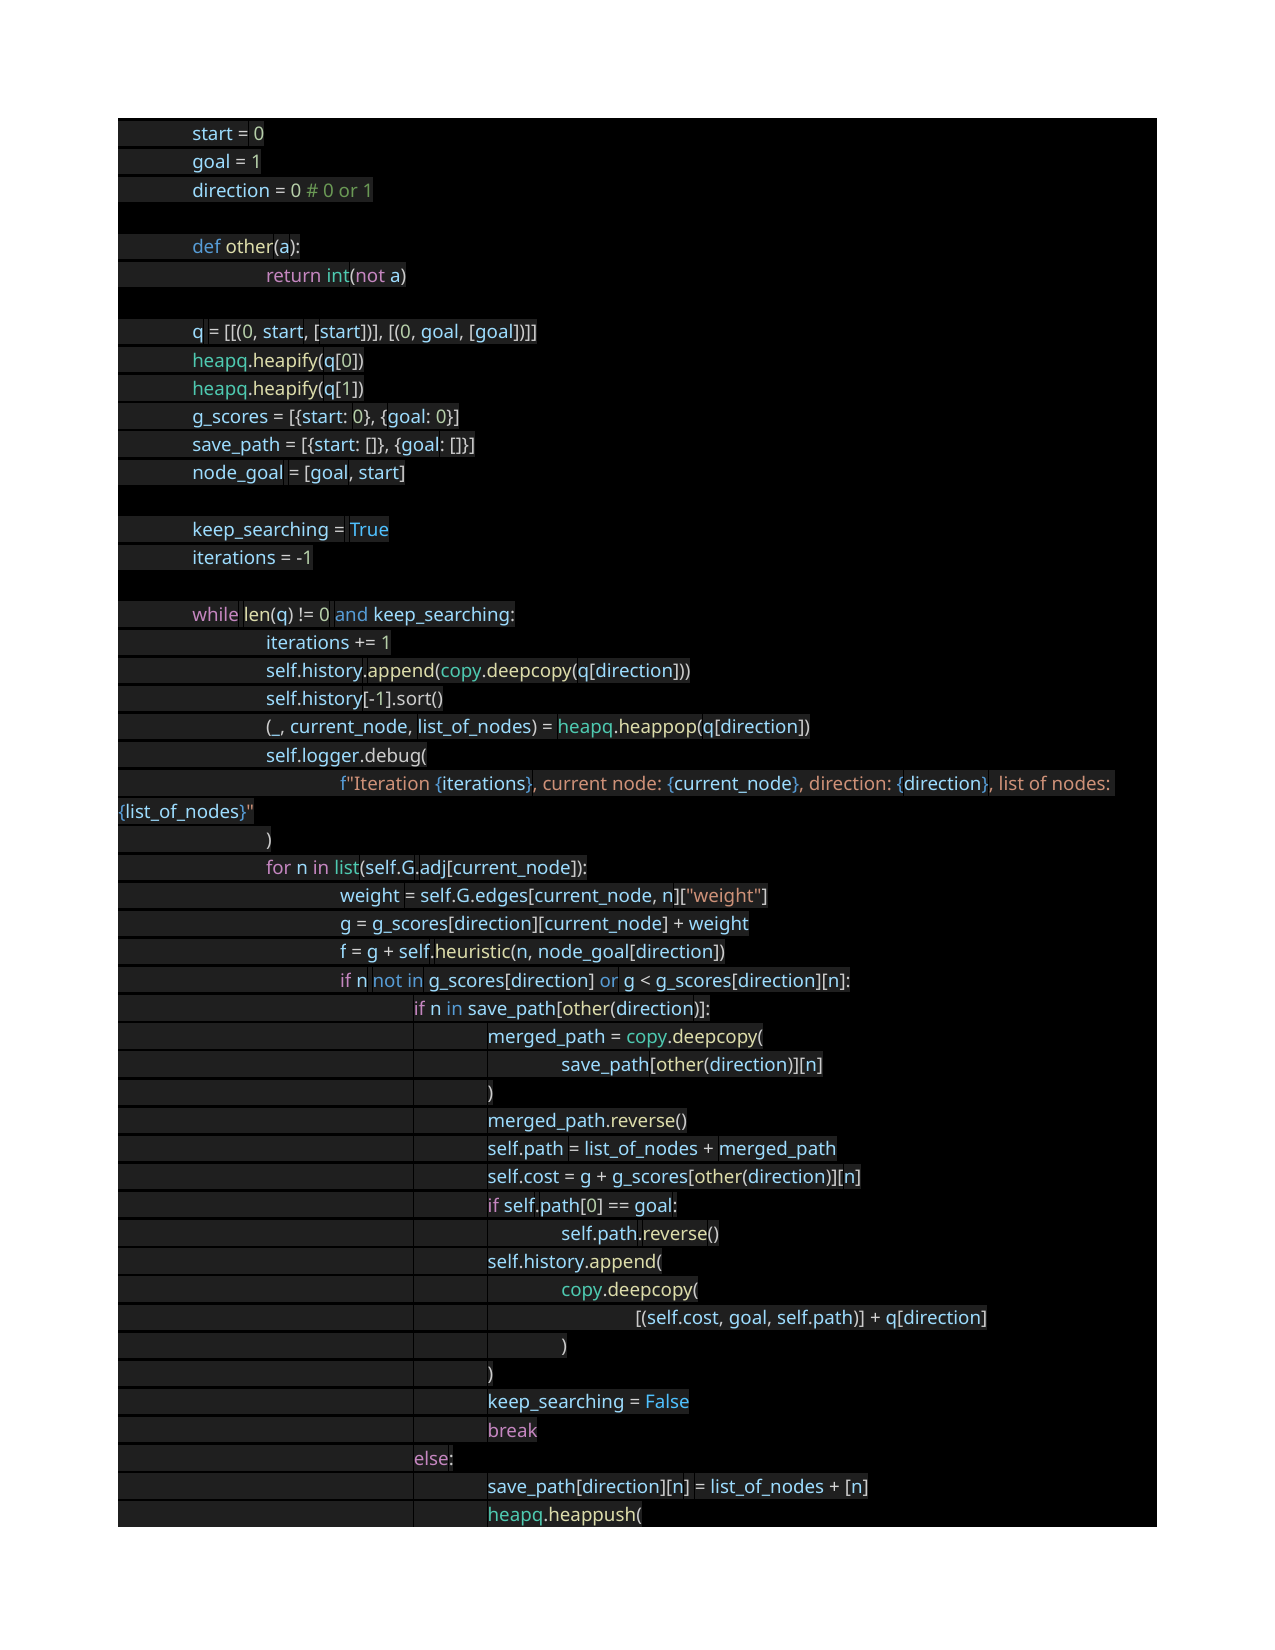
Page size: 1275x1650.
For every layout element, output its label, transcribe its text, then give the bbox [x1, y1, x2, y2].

text (_, current_node, list_of_nodes) = heapq.heappop(q[direction]) [118, 711, 1157, 739]
text if self.path[0] == goal: [118, 1189, 1157, 1217]
text return int(not a) [118, 259, 1157, 287]
text save_path[direction][n] = list_of_nodes + [n] [118, 1471, 1157, 1499]
text heapq.heappush( [118, 1499, 1157, 1527]
text direction = 0 # 0 or 1 [118, 174, 1157, 202]
text g = g_scores[direction][current_node] + weight [118, 908, 1157, 936]
text self.path.reverse() [118, 1217, 1157, 1246]
text weight = self.G.edges[current_node, n]["weight"] [118, 880, 1157, 908]
text q = [[(0, start, [start])], [(0, goal, [goal])]] [118, 316, 1157, 344]
text if n not in g_scores[direction] or g < g_scores[direction][n]: [118, 964, 1157, 992]
text self.history.append(copy.deepcopy(q[direction])) [118, 655, 1157, 683]
text merged_path.reverse() [118, 1105, 1157, 1133]
text ) [118, 1330, 1157, 1358]
text goal = 1 [118, 146, 1157, 174]
text f"Iteration {iterations}, current node: {current_node}, direction: {direction}, list of nodes: {list_of_nodes}" [118, 767, 1157, 824]
text def other(a): [118, 231, 1157, 259]
text iterations += 1 [118, 627, 1157, 655]
text [(self.cost, goal, self.path)] + q[direction] [118, 1302, 1157, 1330]
text ) [118, 1077, 1157, 1105]
text iterations = -1 [118, 542, 1157, 570]
text start = 0 [118, 118, 1157, 146]
text f = g + self.heuristic(n, node_goal[direction]) [118, 936, 1157, 964]
text heapq.heapify(q[0]) [118, 344, 1157, 372]
text save_path[other(direction)][n] [118, 1049, 1157, 1077]
text g_scores = [{start: 0}, {goal: 0}] [118, 401, 1157, 429]
text break [118, 1414, 1157, 1442]
text node_goal = [goal, start] [118, 457, 1157, 485]
text self.cost = g + g_scores[other(direction)][n] [118, 1161, 1157, 1189]
text while len(q) != 0 and keep_searching: [118, 599, 1157, 627]
text if n in save_path[other(direction)]: [118, 992, 1157, 1021]
text save_path = [{start: []}, {goal: []}] [118, 429, 1157, 457]
text copy.deepcopy( [118, 1274, 1157, 1302]
text heapq.heapify(q[1]) [118, 372, 1157, 401]
text self.history[-1].sort() [118, 683, 1157, 711]
text ) [118, 1358, 1157, 1386]
text keep_searching = True [118, 514, 1157, 542]
text else: [118, 1442, 1157, 1471]
text keep_searching = False [118, 1386, 1157, 1414]
text merged_path = copy.deepcopy( [118, 1021, 1157, 1049]
text for n in list(self.G.adj[current_node]): [118, 852, 1157, 880]
text self.logger.debug( [118, 739, 1157, 767]
text ) [118, 824, 1157, 852]
text self.history.append( [118, 1246, 1157, 1274]
text self.path = list_of_nodes + merged_path [118, 1133, 1157, 1161]
